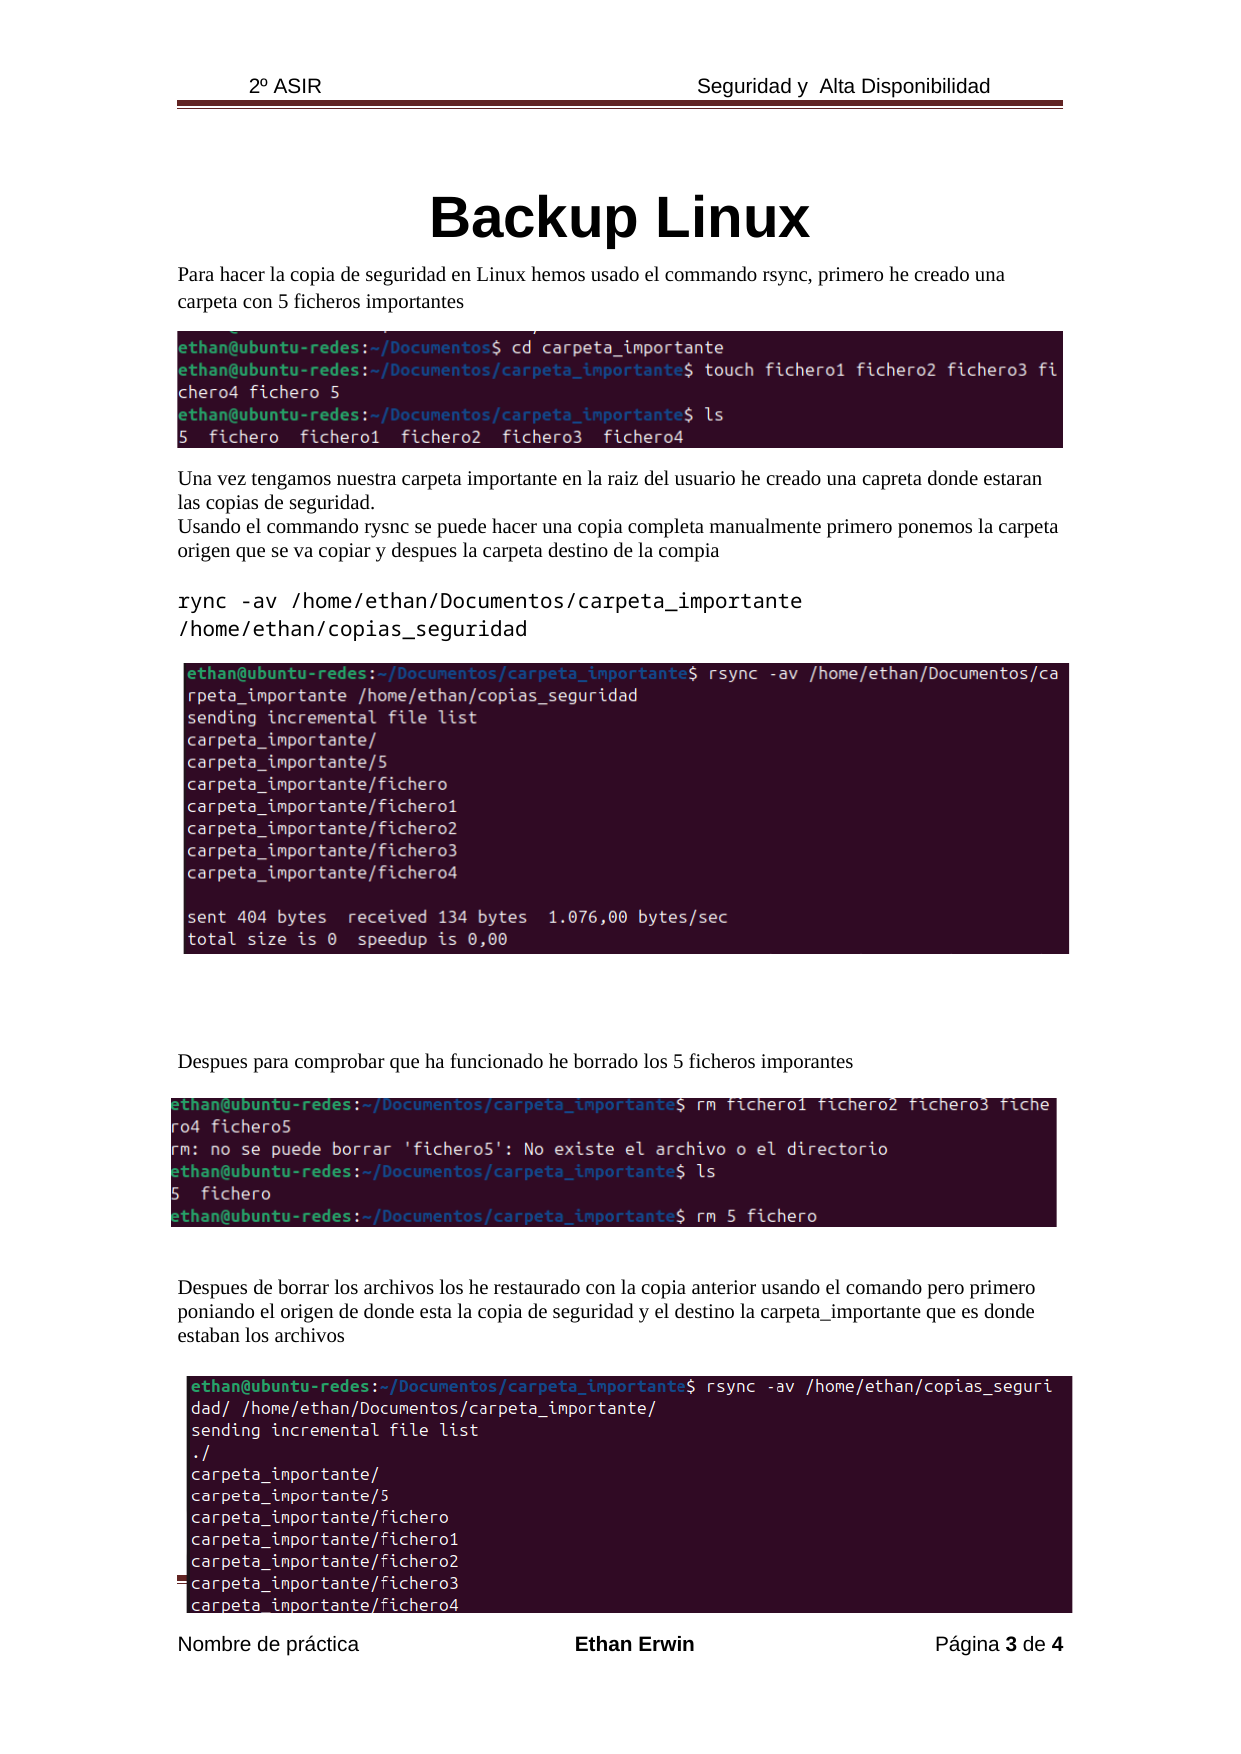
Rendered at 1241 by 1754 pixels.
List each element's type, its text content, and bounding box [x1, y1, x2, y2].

text rync -av /home/ethan/Documentos/carpeta_importante /home/ethan/copias_seguridad [177, 586, 1063, 643]
text Una vez tengamos nuestra carpeta importante en la raiz del usuario he creado una capreta donde estaran las copias de seguridad. [177, 448, 1063, 514]
picture [186, 1376, 1073, 1613]
picture [171, 1098, 1057, 1227]
title Backup Linux [177, 182, 1063, 249]
text Despues para comprobar que ha funcionado he borrado los 5 ficheros imporantes [177, 1049, 1063, 1073]
text Para hacer la copia de seguridad en Linux hemos usado el commando rsync, primero he creado una carpeta con 5 ficheros importantes [177, 262, 1063, 313]
picture [183, 663, 1070, 954]
text Usando el commando rysnc se puede hacer una copia completa manualmente primero ponemos la carpeta origen que se va copiar y despues la carpeta destino de la compia [177, 514, 1063, 562]
text Despues de borrar los archivos los he restaurado con la copia anterior usando el comando pero primero poniando el origen de donde esta la copia de seguridad y el destino la carpeta_importante que es donde estaban los archivos [177, 1275, 1063, 1347]
picture [177, 331, 1063, 448]
